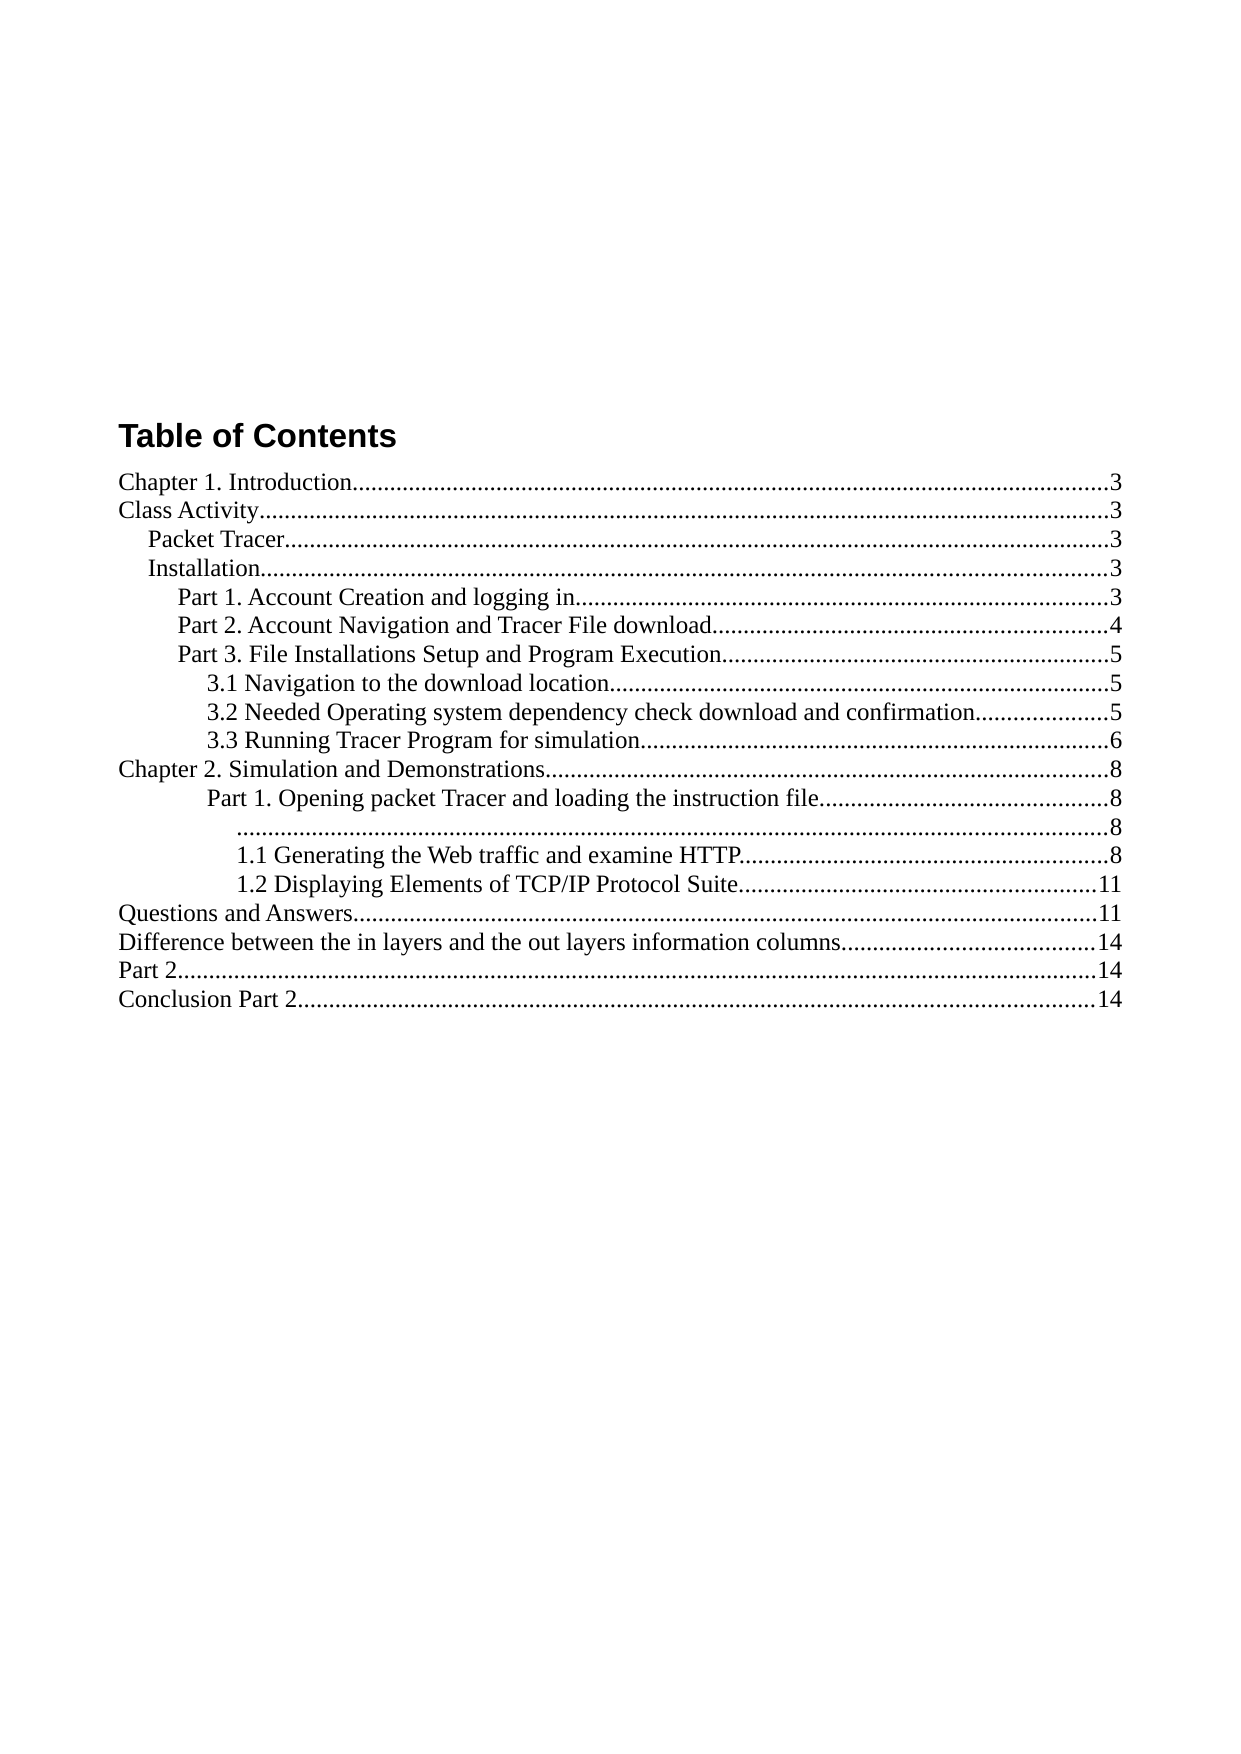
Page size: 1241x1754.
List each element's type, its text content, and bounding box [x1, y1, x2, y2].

text Class Activity 3 [118, 495, 1122, 524]
text Conclusion Part 2 14 [118, 984, 1122, 1013]
text 3.1 Navigation to the download location. 5 [207, 668, 1122, 697]
text Part 1. Account Creation and logging in 3 [177, 582, 1122, 610]
text Part 2 14 [118, 955, 1122, 984]
text 3.2 Needed Operating system dependency check download and confirmation 5 [207, 697, 1122, 725]
text Installation 3 [148, 553, 1122, 582]
text Part 1. Opening packet Tracer and loading the instruction file. 8 [207, 783, 1122, 812]
text Difference between the in layers and the out layers information columns. 14 [118, 927, 1122, 955]
text Part 3. File Installations Setup and Program Execution 5 [177, 639, 1122, 668]
text Packet Tracer 3 [148, 524, 1122, 553]
text Chapter 1. Introduction 3 [118, 467, 1122, 495]
text Questions and Answers 11 [118, 898, 1122, 927]
text Chapter 2. Simulation and Demonstrations 8 [118, 754, 1122, 783]
text 8 [236, 812, 1122, 840]
text 3.3 Running Tracer Program for simulation. 6 [207, 725, 1122, 754]
text Part 2. Account Navigation and Tracer File download 4 [177, 610, 1122, 639]
text 1.2 Displaying Elements of TCP/IP Protocol Suite. 11 [236, 869, 1122, 898]
text 1.1 Generating the Web traffic and examine HTTP. 8 [236, 840, 1122, 869]
subtitle Table of Contents [118, 416, 1122, 454]
